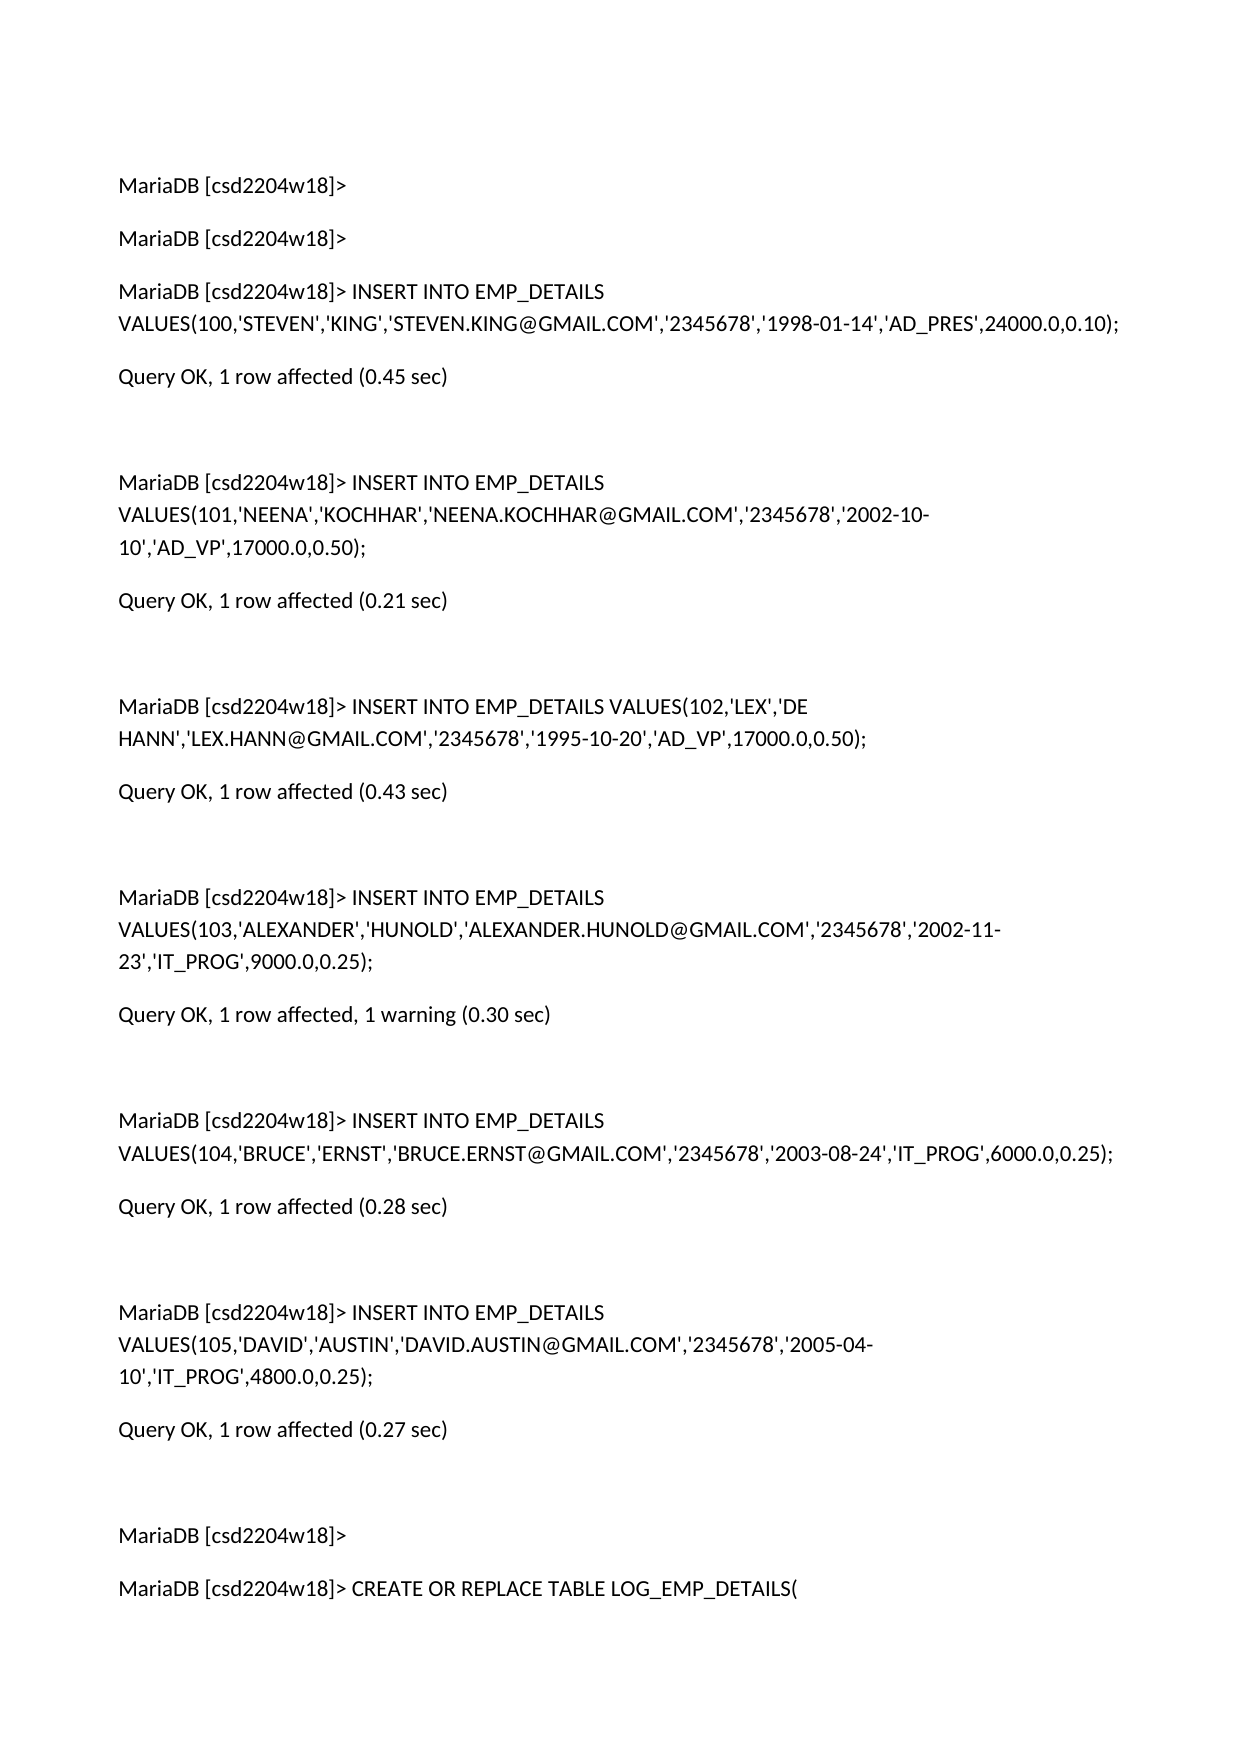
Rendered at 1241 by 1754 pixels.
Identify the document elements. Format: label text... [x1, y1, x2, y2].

text Query OK, 1 row affected, 1 warning (0.30 sec) [118, 1001, 1122, 1028]
text MariaDB [csd2204w18]> INSERT INTO EMP_DETAILS VALUES(103,'ALEXANDER','HUNOLD','ALEXANDER.HUNOLD@GMAIL.COM','2345678','2002-11-23','IT_PROG',9000.0,0.25); [118, 883, 1122, 976]
text Query OK, 1 row affected (0.27 sec) [118, 1415, 1122, 1443]
text Query OK, 1 row affected (0.45 sec) [118, 362, 1122, 390]
text MariaDB [csd2204w18]> [118, 171, 1122, 199]
text MariaDB [csd2204w18]> INSERT INTO EMP_DETAILS VALUES(104,'BRUCE','ERNST','BRUCE.ERNST@GMAIL.COM','2345678','2003-08-24','IT_PROG',6000.0,0.25); [118, 1107, 1122, 1167]
text MariaDB [csd2204w18]> INSERT INTO EMP_DETAILS VALUES(100,'STEVEN','KING','STEVEN.KING@GMAIL.COM','2345678','1998-01-14','AD_PRES',24000.0,0.10); [118, 277, 1122, 337]
text MariaDB [csd2204w18]> INSERT INTO EMP_DETAILS VALUES(105,'DAVID','AUSTIN','DAVID.AUSTIN@GMAIL.COM','2345678','2005-04-10','IT_PROG',4800.0,0.25); [118, 1298, 1122, 1390]
text Query OK, 1 row affected (0.28 sec) [118, 1192, 1122, 1220]
text MariaDB [csd2204w18]> [118, 224, 1122, 252]
text MariaDB [csd2204w18]> INSERT INTO EMP_DETAILS VALUES(101,'NEENA','KOCHHAR','NEENA.KOCHHAR@GMAIL.COM','2345678','2002-10-10','AD_VP',17000.0,0.50); [118, 468, 1122, 561]
text MariaDB [csd2204w18]> INSERT INTO EMP_DETAILS VALUES(102,'LEX','DE HANN','LEX.HANN@GMAIL.COM','2345678','1995-10-20','AD_VP',17000.0,0.50); [118, 692, 1122, 752]
text MariaDB [csd2204w18]> [118, 1521, 1122, 1549]
text Query OK, 1 row affected (0.21 sec) [118, 586, 1122, 614]
text Query OK, 1 row affected (0.43 sec) [118, 777, 1122, 805]
text MariaDB [csd2204w18]> CREATE OR REPLACE TABLE LOG_EMP_DETAILS( [118, 1574, 1122, 1602]
